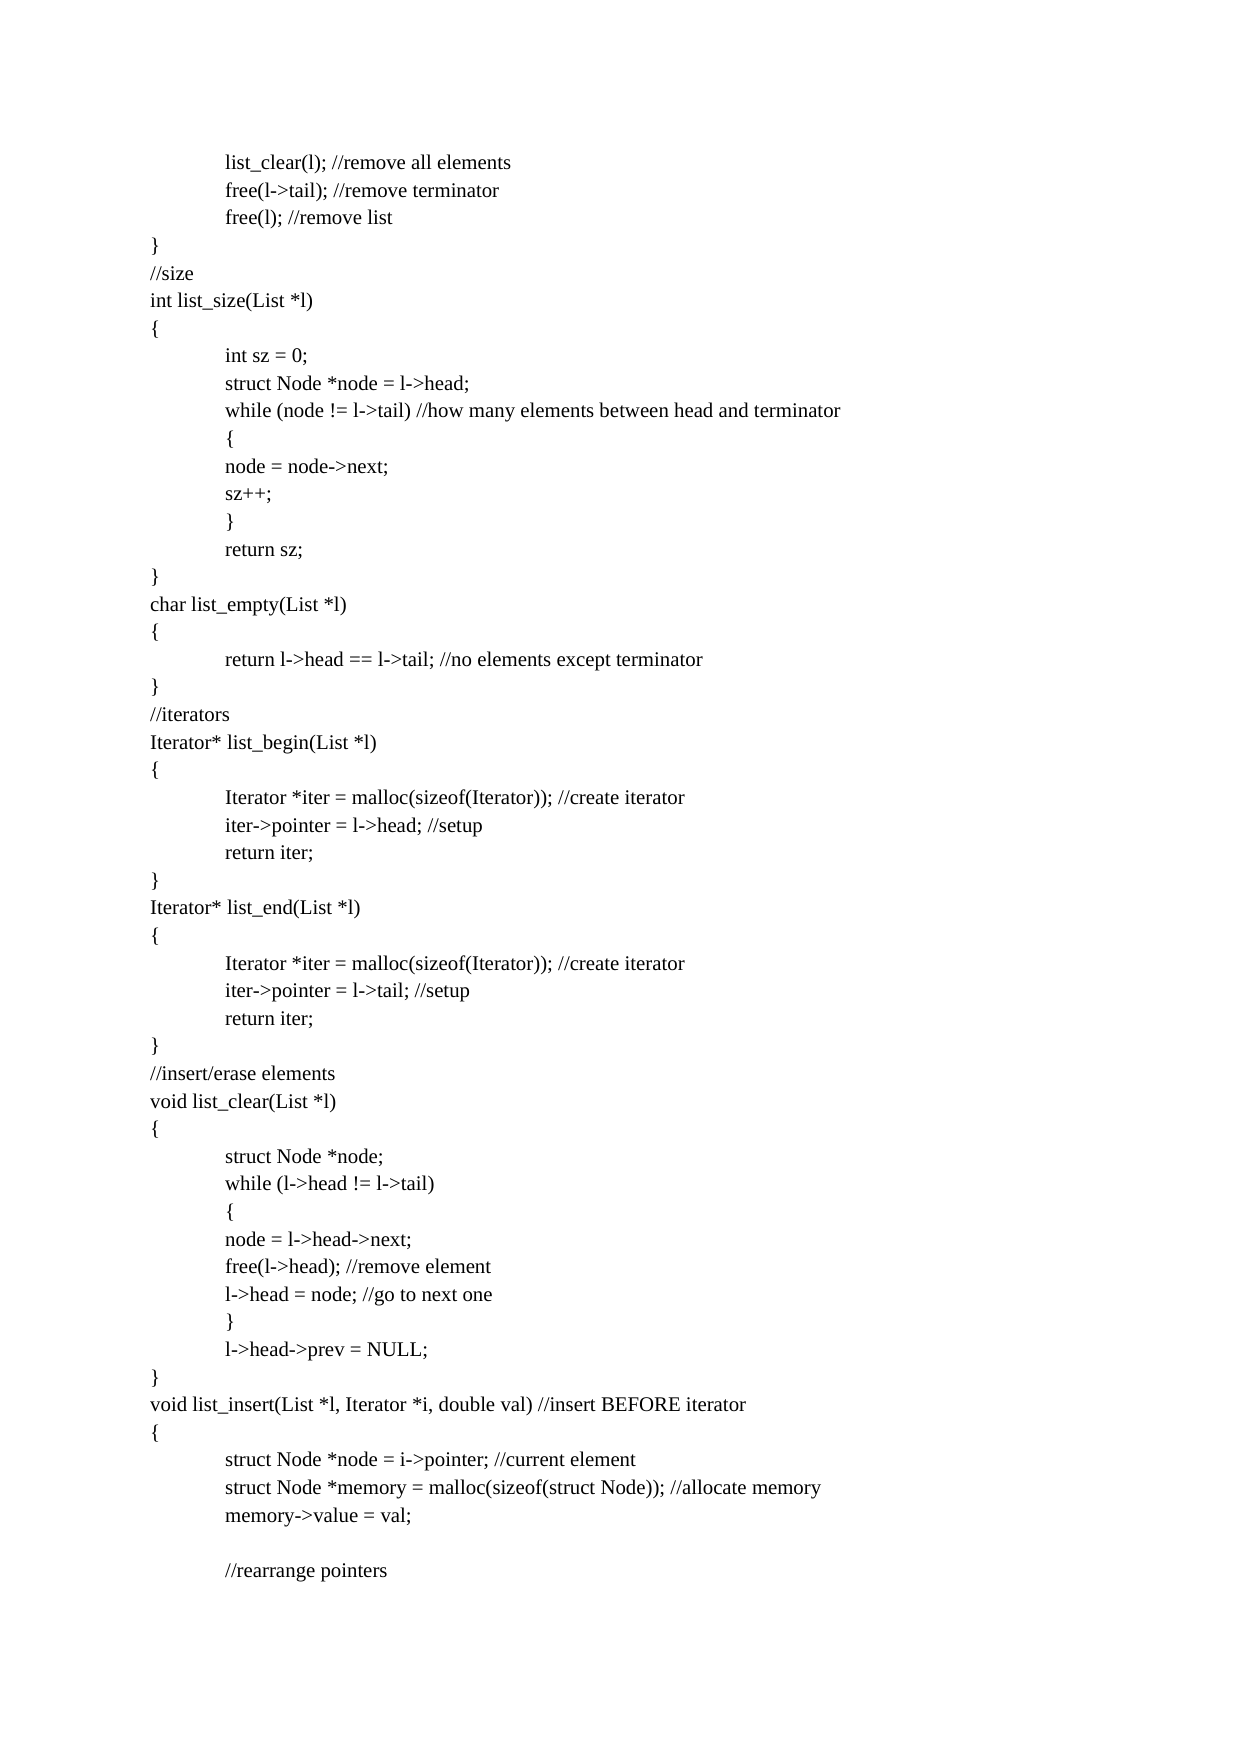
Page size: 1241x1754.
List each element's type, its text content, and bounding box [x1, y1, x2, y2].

text node = l->head->next; [150, 1227, 1090, 1251]
text return iter; [150, 1006, 1090, 1030]
text void list_clear(List *l) [150, 1088, 1090, 1113]
text { [150, 1420, 1090, 1444]
text void list_insert(List *l, Iterator *i, double val) //insert BEFORE iterator [150, 1392, 1090, 1416]
text } [150, 868, 1090, 892]
text while (node != l->tail) //how many elements between head and terminator [150, 398, 1090, 422]
text struct Node *node; [150, 1144, 1090, 1168]
text } [150, 1033, 1090, 1057]
text } [150, 233, 1090, 257]
text free(l->tail); //remove terminator [150, 178, 1090, 202]
text { [150, 316, 1090, 340]
text //iterators [150, 702, 1090, 726]
text } [150, 509, 1090, 533]
text l->head = node; //go to next one [150, 1282, 1090, 1306]
text node = node->next; [150, 454, 1090, 478]
text memory->value = val; [150, 1503, 1090, 1527]
text //insert/erase elements [150, 1061, 1090, 1085]
text while (l->head != l->tail) [150, 1171, 1090, 1195]
text int sz = 0; [150, 343, 1090, 367]
text Iterator* list_begin(List *l) [150, 730, 1090, 754]
text { [150, 923, 1090, 947]
text free(l->head); //remove element [150, 1254, 1090, 1278]
text char list_empty(List *l) [150, 592, 1090, 616]
text //size [150, 260, 1090, 284]
text return iter; [150, 840, 1090, 864]
text //rearrange pointers [150, 1558, 1090, 1582]
text Iterator *iter = malloc(sizeof(Iterator)); //create iterator [150, 785, 1090, 809]
text } [150, 1364, 1090, 1389]
text struct Node *node = l->head; [150, 371, 1090, 395]
text iter->pointer = l->head; //setup [150, 812, 1090, 837]
text { [150, 426, 1090, 450]
text { [150, 1199, 1090, 1223]
text sz++; [150, 481, 1090, 505]
text iter->pointer = l->tail; //setup [150, 978, 1090, 1002]
text { [150, 619, 1090, 643]
text } [150, 674, 1090, 698]
text Iterator* list_end(List *l) [150, 895, 1090, 919]
text free(l); //remove list [150, 205, 1090, 229]
text } [150, 564, 1090, 588]
text } [150, 1309, 1090, 1333]
text struct Node *memory = malloc(sizeof(struct Node)); //allocate memory [150, 1475, 1090, 1499]
text struct Node *node = i->pointer; //current element [150, 1447, 1090, 1471]
text l->head->prev = NULL; [150, 1337, 1090, 1361]
text return sz; [150, 536, 1090, 561]
text int list_size(List *l) [150, 288, 1090, 312]
text { [150, 757, 1090, 781]
text return l->head == l->tail; //no elements except terminator [150, 647, 1090, 671]
text list_clear(l); //remove all elements [150, 150, 1090, 174]
text Iterator *iter = malloc(sizeof(Iterator)); //create iterator [150, 951, 1090, 974]
text { [150, 1116, 1090, 1140]
